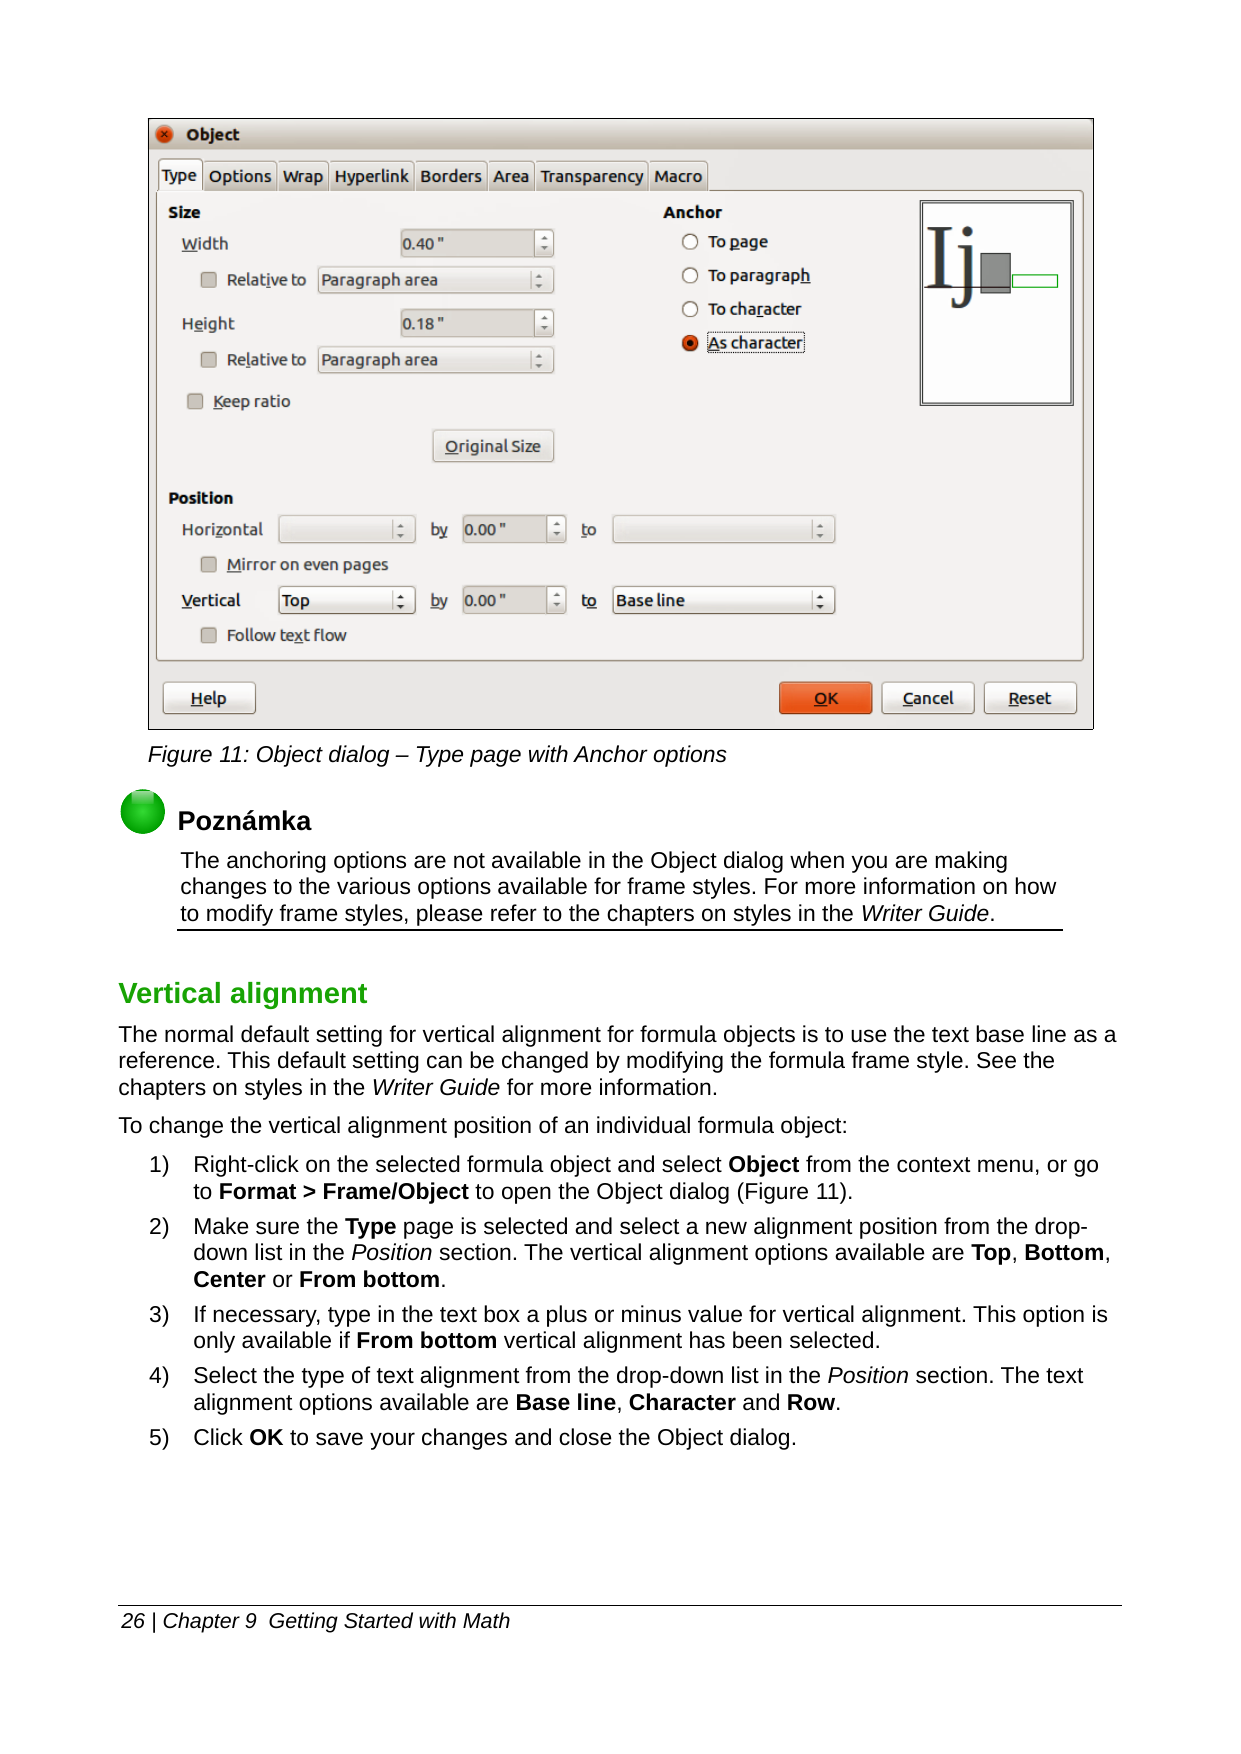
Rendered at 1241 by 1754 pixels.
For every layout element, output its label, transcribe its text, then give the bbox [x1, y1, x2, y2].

list If necessary, type in the text box a plus or minus value for vertical alignment. This option is only available if From bottom vertical alignment has been selected. [169, 1301, 1122, 1353]
list Select the type of text alignment from the drop-down list in the Position section. The text alignment options available are Base line, Character and Row. [169, 1362, 1122, 1415]
list To change the vertical alignment position of an individual formula object: [118, 1112, 1122, 1139]
list Click OK to save your changes and close the Object dialog. [169, 1424, 1122, 1450]
subtitle Poznámka [118, 787, 1122, 836]
list Right-click on the selected formula object and select Object from the context menu, or go to Format > Frame/Object to open the Object dialog (Figure 11). [169, 1151, 1122, 1204]
text The anchoring options are not available in the Object dialog when you are making changes to the various options available for frame styles. For more information on how to modify frame styles, please refer to the chapters on styles in the Writer Guide. [177, 844, 1063, 929]
picture [149, 119, 1093, 729]
text The normal default setting for vertical alignment for formula objects is to use the text base line as a reference. This default setting can be changed by modifying the formula frame style. See the chapters on styles in the Writer Guide for more information. [118, 1021, 1122, 1100]
subtitle Vertical alignment [118, 976, 1122, 1009]
text Figure 11: Object dialog – Type page with Anchor options [148, 741, 1093, 767]
list Make sure the Type page is selected and select a new alignment position from the drop-down list in the Position section. The vertical alignment options available are Top, Bottom, Center or From bottom. [169, 1213, 1122, 1292]
